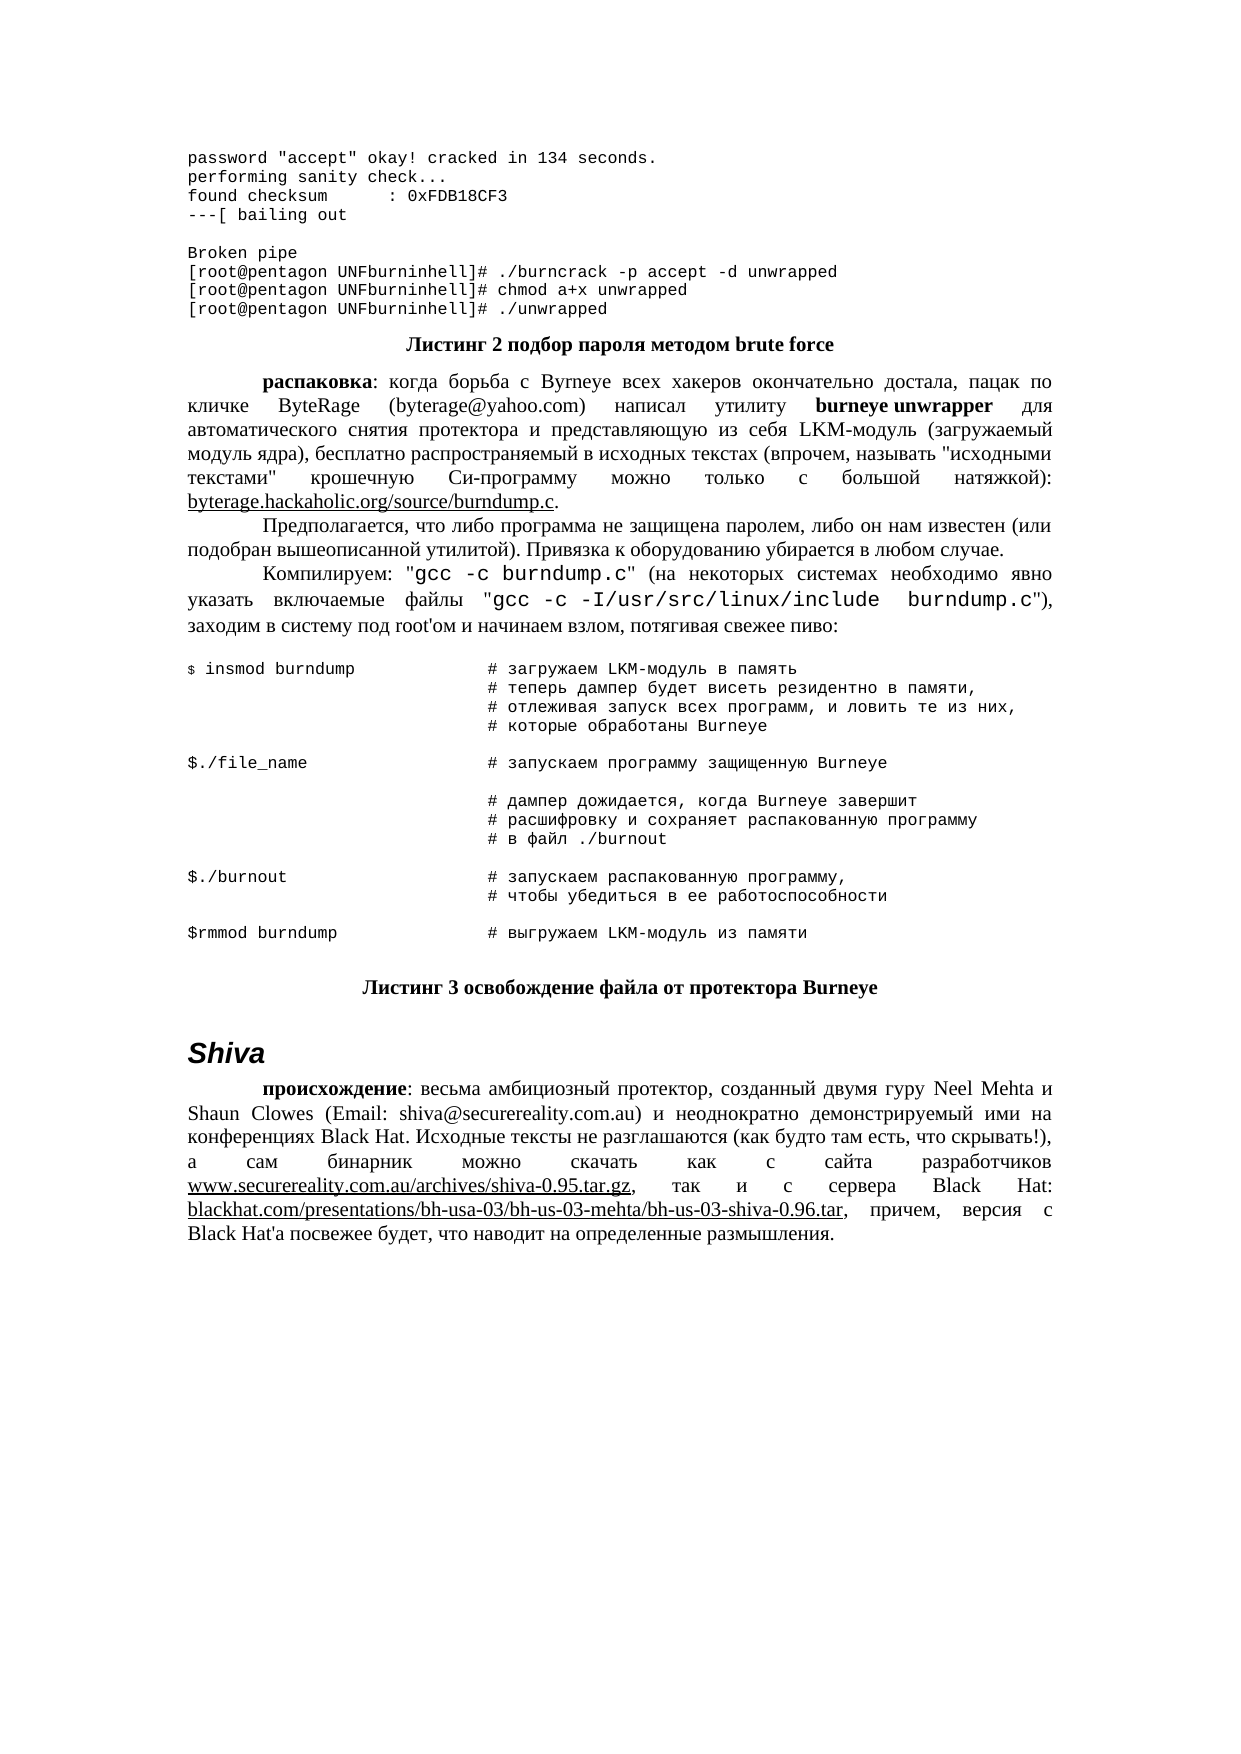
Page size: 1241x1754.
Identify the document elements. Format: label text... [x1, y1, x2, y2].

text Листинг 2 подбор пароля методом brute force [187, 332, 1053, 356]
text # теперь дампер будет висеть резидентно в памяти, [187, 680, 1053, 698]
text происхождение: весьма амбициозный протектор, созданный двумя гуру Neel Mehta и Shaun Clowes (Email: shiva@securereality.com.au) и неоднократно демонстрируемый ими на конференциях Black Hat. Исходные тексты не разглашаются (как будто там есть, что скрывать!), а сам бинарник можно скачать как с сайта разработчиков www.securereality.com.au/archives/shiva-0.95.tar.gz, так и с сервера Black Hat: blackhat.com/presentations/bh-usa-03/bh-us-03-mehta/bh-us-03-shiva-0.96.tar, причем, версия с Black Hat'а посвежее будет, что наводит на определенные размышления. [187, 1076, 1053, 1245]
text Компилируем: "gcc ‑c burndump.c" (на некоторых системах необходимо явно указать включаемые файлы "gcc ‑c ‑I/usr/src/linux/include burndump.c"), заходим в систему под root'ом и начинаем взлом, потягивая свежее пиво: [187, 561, 1053, 637]
text # отлеживая запуск всех программ, и ловить те из них, [187, 698, 1053, 717]
text [root@pentagon UNFburninhell]# ./unwrapped [187, 301, 1053, 320]
text $ insmod burndump # загружаем LKM-модуль в память [187, 661, 1053, 680]
text ---[ bailing out [187, 207, 1053, 225]
text # в файл ./burnout [187, 831, 1053, 849]
text Предполагается, что либо программа не защищена паролем, либо он нам известен (или подобран вышеописанной утилитой). Привязка к оборудованию убирается в любом случае. [187, 513, 1053, 561]
text [root@pentagon UNFburninhell]# ./burncrack -p accept -d unwrapped [187, 263, 1053, 282]
text Листинг 3 освобождение файла от протектора Burneye [187, 975, 1053, 999]
text $./file_name # запускаем программу защищенную Burneye [187, 755, 1053, 774]
text распаковка: когда борьба с Byrneye всех хакеров окончательно достала, пацак по кличке ByteRage (byterage@yahoo.com) написал утилиту burneye unwrapper для автоматического снятия протектора и представляющую из себя LKM-модуль (загружаемый модуль ядра), бесплатно распространяемый в исходных текстах (впрочем, называть "исходными текстами" крошечную Си-программу можно только с большой натяжкой): byterage.hackaholic.org/source/burndump.c. [187, 369, 1053, 513]
text # которые обработаны Burneye [187, 717, 1053, 736]
text # дампер дожидается, когда Burneye завершит [187, 793, 1053, 812]
subtitle Shiva [187, 1037, 1053, 1070]
text $rmmod burndump # выгружаем LKM-модуль из памяти [187, 925, 1053, 944]
text performing sanity check... [187, 169, 1053, 188]
text Broken pipe [187, 244, 1053, 263]
text # чтобы убедиться в ее работоспособности [187, 887, 1053, 906]
text # расшифровку и сохраняет распакованную программу [187, 812, 1053, 831]
text $./burnout # запускаем распакованную программу, [187, 868, 1053, 887]
text password "accept" okay! cracked in 134 seconds. [187, 150, 1053, 169]
text [root@pentagon UNFburninhell]# chmod a+x unwrapped [187, 282, 1053, 301]
text found checksum : 0xFDB18CF3 [187, 188, 1053, 207]
